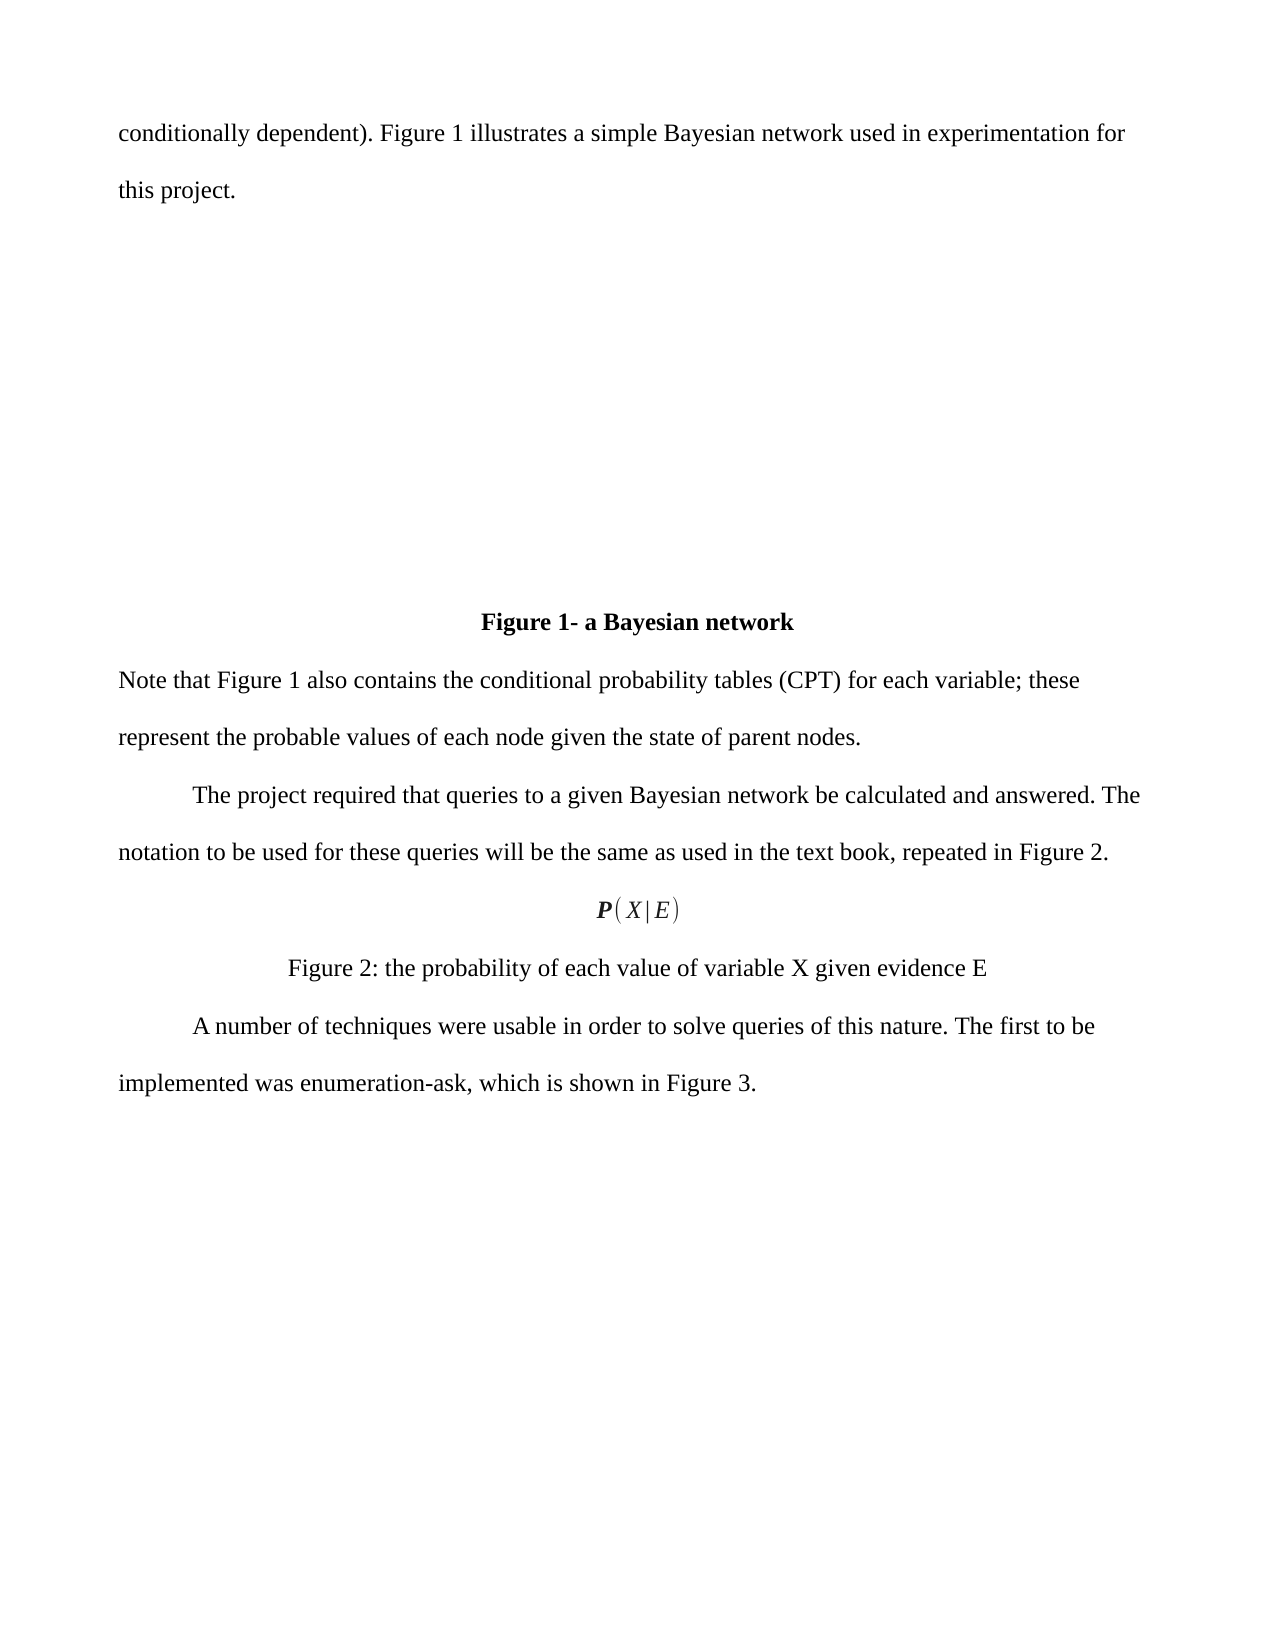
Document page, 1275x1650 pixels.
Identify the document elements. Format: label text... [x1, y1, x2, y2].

text Figure 1- a Bayesian network [118, 607, 1157, 636]
text A number of techniques were usable in order to solve queries of this nature. The first to be implemented was enumeration-ask, which is shown in Figure 3. [118, 1011, 1157, 1097]
text conditionally dependent). Figure 1 illustrates a simple Bayesian network used in experimentation for this project. [118, 118, 1157, 204]
text The project required that queries to a given Bayesian network be calculated and answered. The notation to be used for these queries will be the same as used in the text book, repeated in Figure 2. [118, 780, 1157, 866]
text Note that Figure 1 also contains the conditional probability tables (CPT) for each variable; these represent the probable values of each node given the state of parent nodes. [118, 665, 1157, 751]
text Figure 2: the probability of each value of variable X given evidence E [118, 953, 1157, 982]
